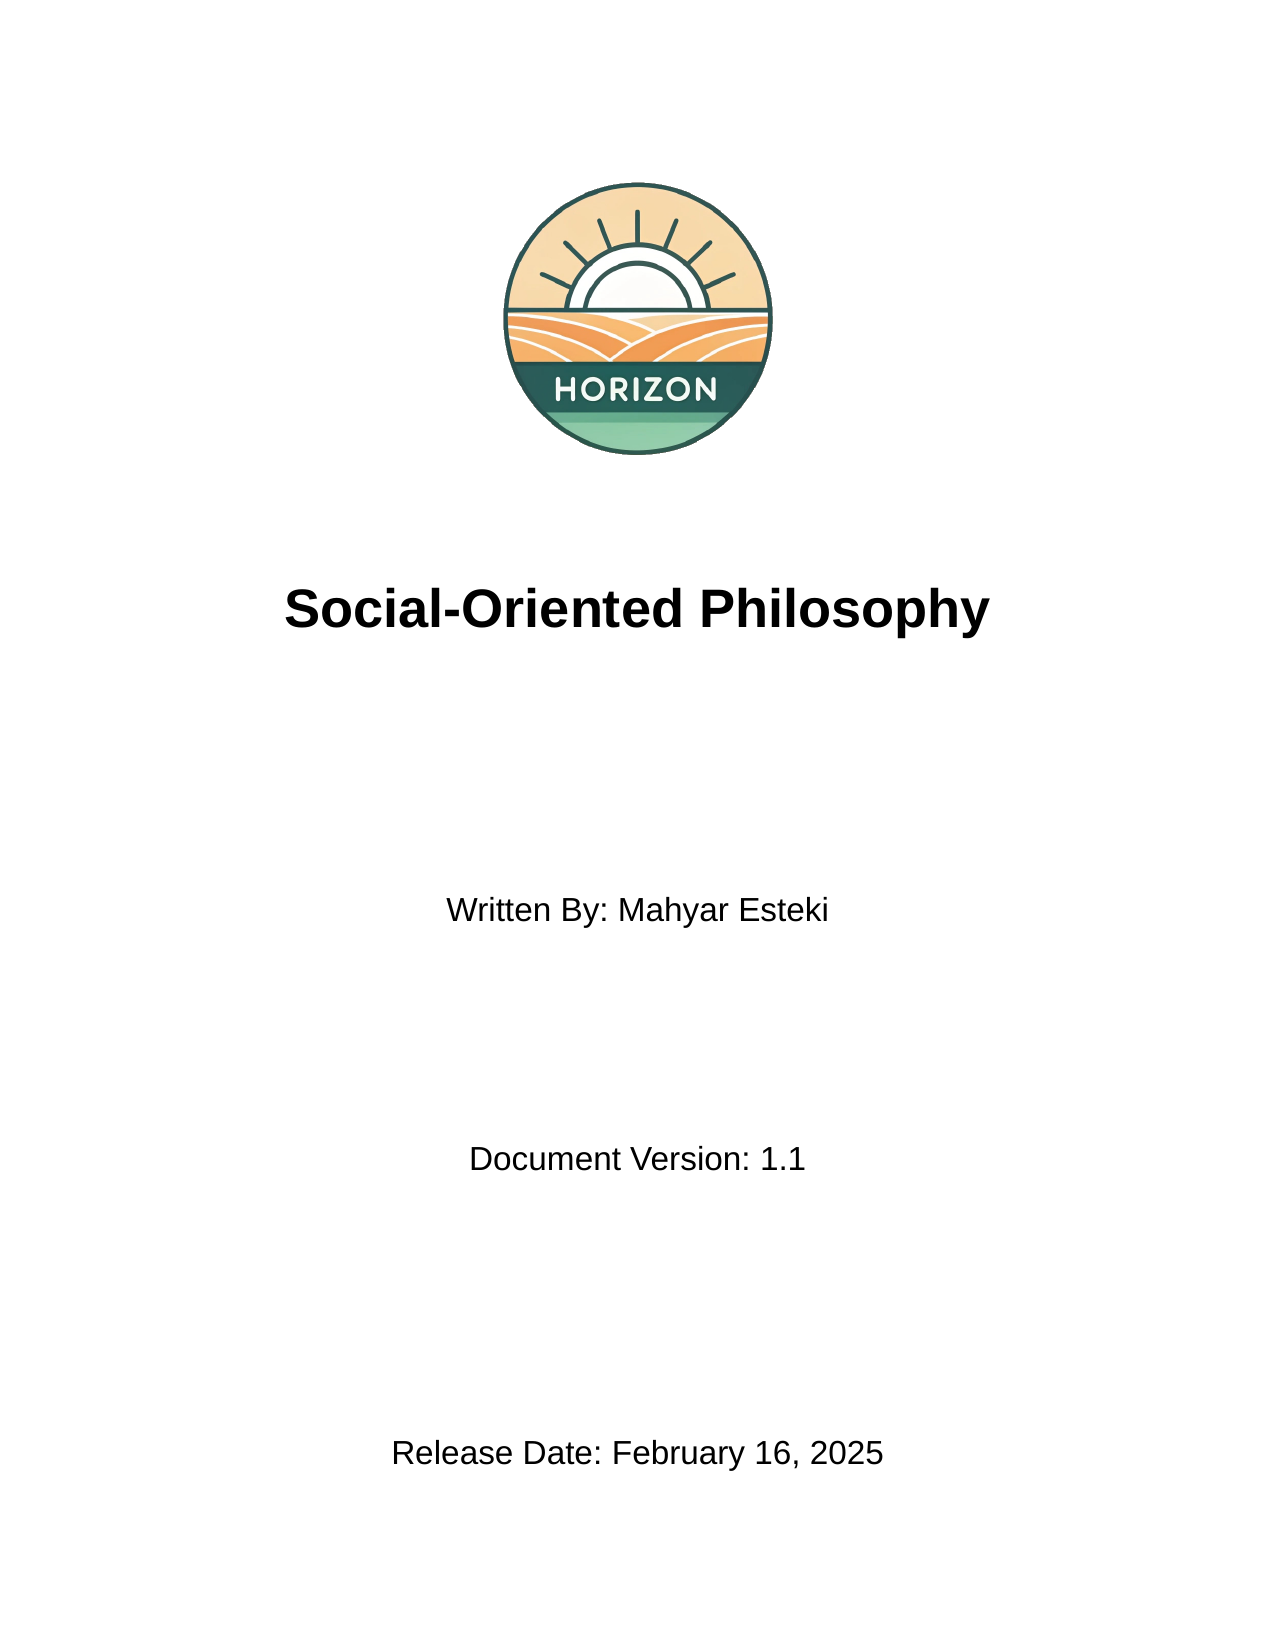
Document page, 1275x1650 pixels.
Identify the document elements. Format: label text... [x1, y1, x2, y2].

picture [497, 176, 778, 459]
text Written By: Mahyar Esteki [118, 890, 1157, 928]
text Document Version: 1.1 [118, 1139, 1157, 1177]
title Social-Oriented Philosophy [118, 577, 1157, 639]
text Release Date: February 16, 2025 [118, 1433, 1157, 1471]
